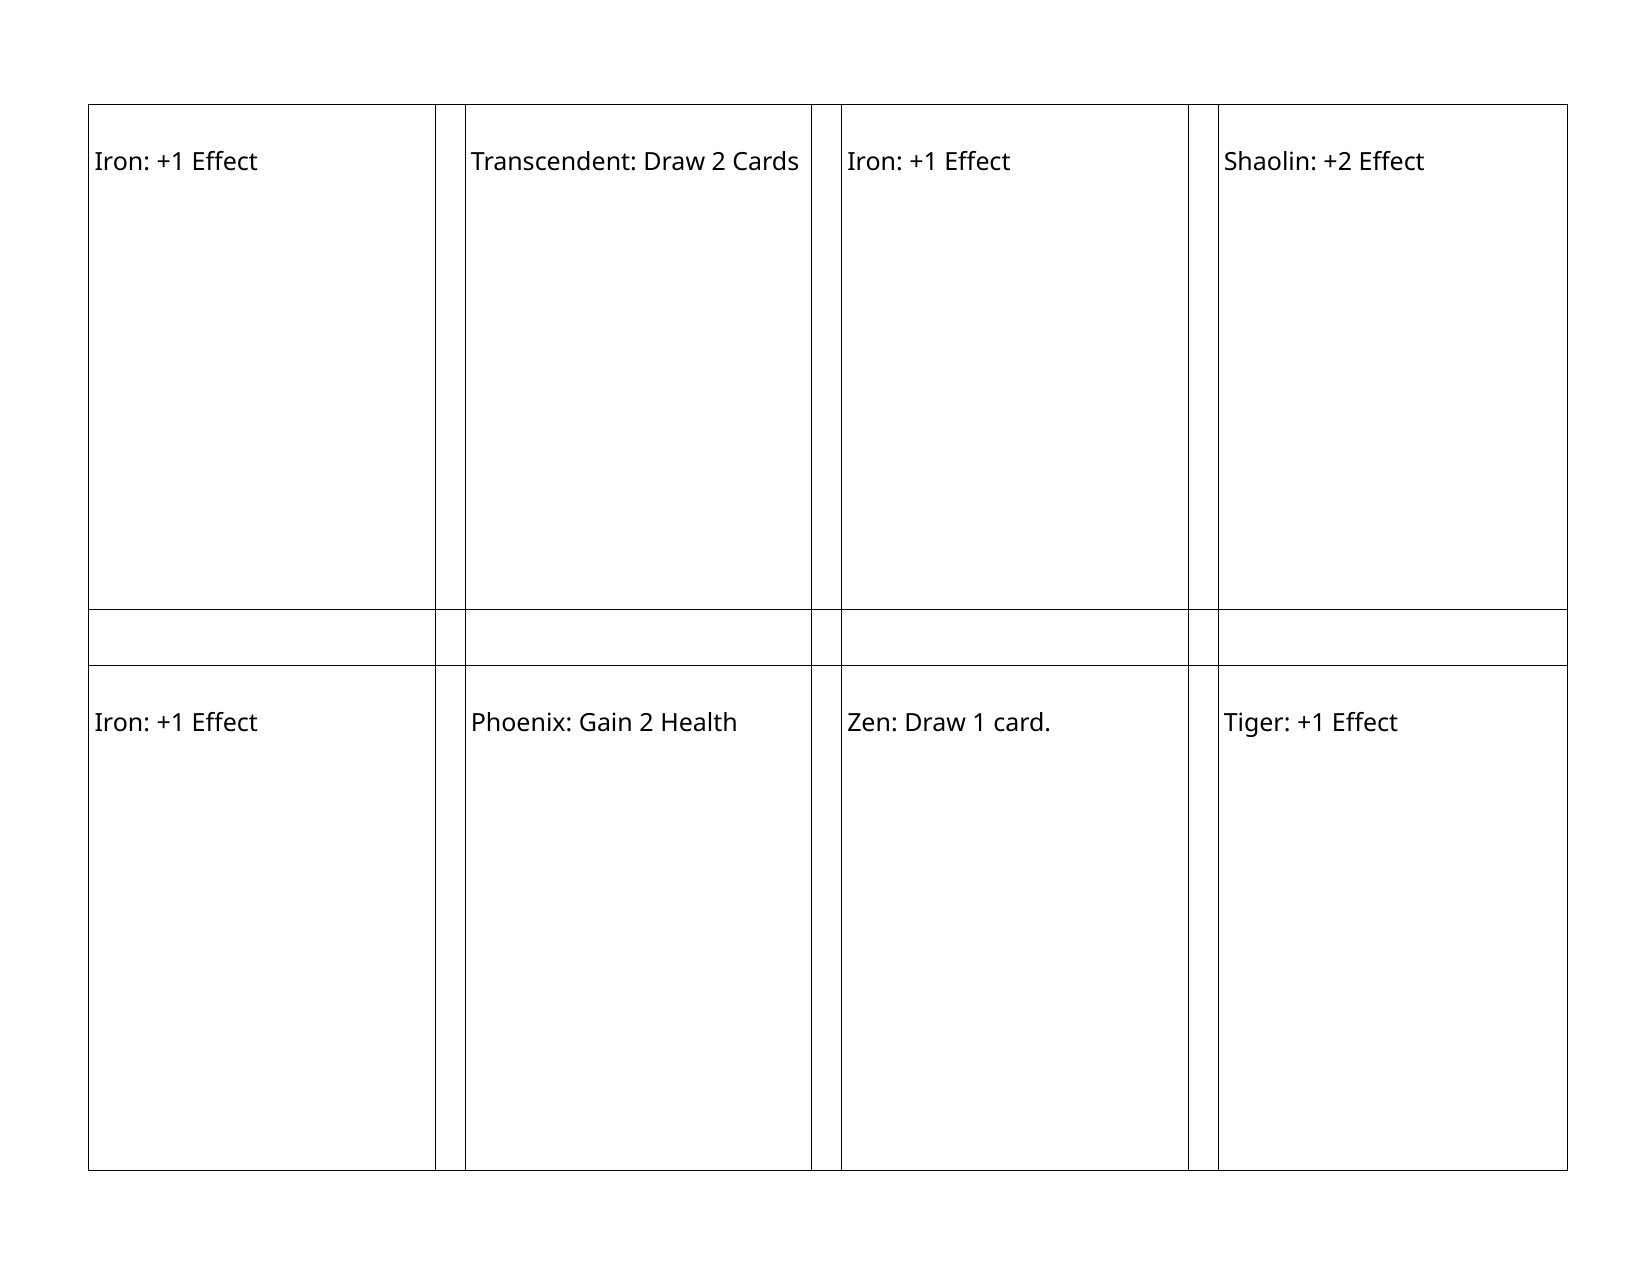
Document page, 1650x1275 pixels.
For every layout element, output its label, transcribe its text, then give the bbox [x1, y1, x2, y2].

table_cell [842, 610, 1188, 664]
table_header [812, 105, 841, 609]
table_header [1189, 105, 1218, 609]
table_cell [1219, 610, 1567, 664]
table_header Iron: +1 Effect [89, 105, 435, 609]
table_header Iron: +1 Effect [842, 105, 1188, 609]
table_cell [436, 666, 465, 1170]
table_cell [812, 610, 841, 664]
table_cell [436, 610, 465, 664]
table_header [436, 105, 465, 609]
table_header Shaolin: +2 Effect [1219, 105, 1567, 609]
table_cell [1189, 666, 1218, 1170]
table_cell [1189, 610, 1218, 664]
table_header Transcendent: Draw 2 Cards [466, 105, 811, 609]
table_cell Iron: +1 Effect [89, 666, 435, 1170]
table_cell [466, 610, 811, 664]
table_cell [812, 666, 841, 1170]
table_cell Zen: Draw 1 card. [842, 666, 1188, 1170]
table_cell Phoenix: Gain 2 Health [466, 666, 811, 1170]
table_cell [89, 610, 435, 664]
table_cell Tiger: +1 Effect [1219, 666, 1567, 1170]
